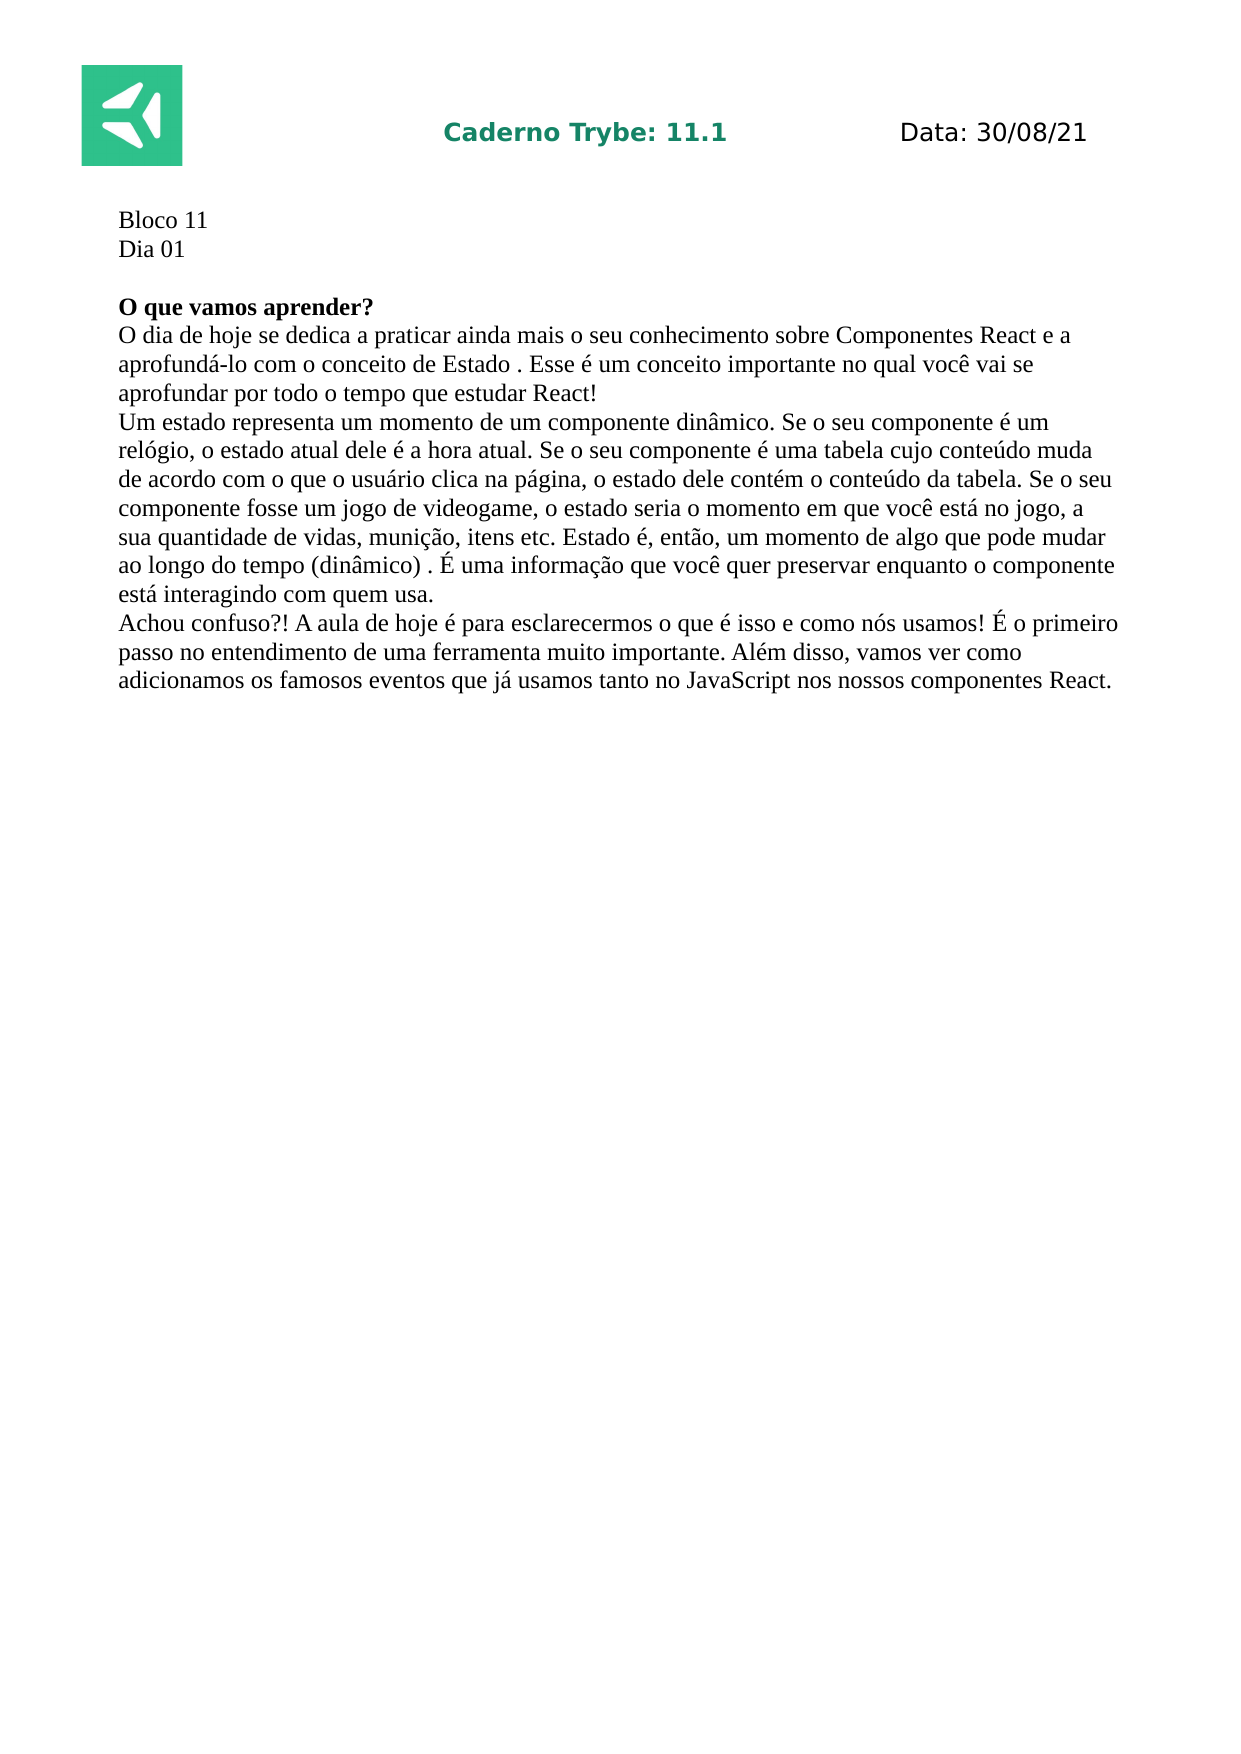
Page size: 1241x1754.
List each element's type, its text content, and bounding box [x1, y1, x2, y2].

picture [81, 65, 183, 166]
text Dia 01 [118, 234, 1122, 263]
text O que vamos aprender? [118, 292, 1122, 321]
text O dia de hoje se dedica a praticar ainda mais o seu conhecimento sobre Componentes React e a aprofundá-lo com o conceito de Estado . Esse é um conceito importante no qual você vai se aprofundar por todo o tempo que estudar React! [118, 321, 1122, 407]
text Achou confuso?! A aula de hoje é para esclarecermos o que é isso e como nós usamos! É o primeiro passo no entendimento de uma ferramenta muito importante. Além disso, vamos ver como adicionamos os famosos eventos que já usamos tanto no JavaScript nos nossos componentes React. [118, 608, 1122, 694]
text Bloco 11 [118, 206, 1122, 234]
text Um estado representa um momento de um componente dinâmico. Se o seu componente é um relógio, o estado atual dele é a hora atual. Se o seu componente é uma tabela cujo conteúdo muda de acordo com o que o usuário clica na página, o estado dele contém o conteúdo da tabela. Se o seu componente fosse um jogo de videogame, o estado seria o momento em que você está no jogo, a sua quantidade de vidas, munição, itens etc. Estado é, então, um momento de algo que pode mudar ao longo do tempo (dinâmico) . É uma informação que você quer preservar enquanto o componente está interagindo com quem usa. [118, 407, 1122, 608]
